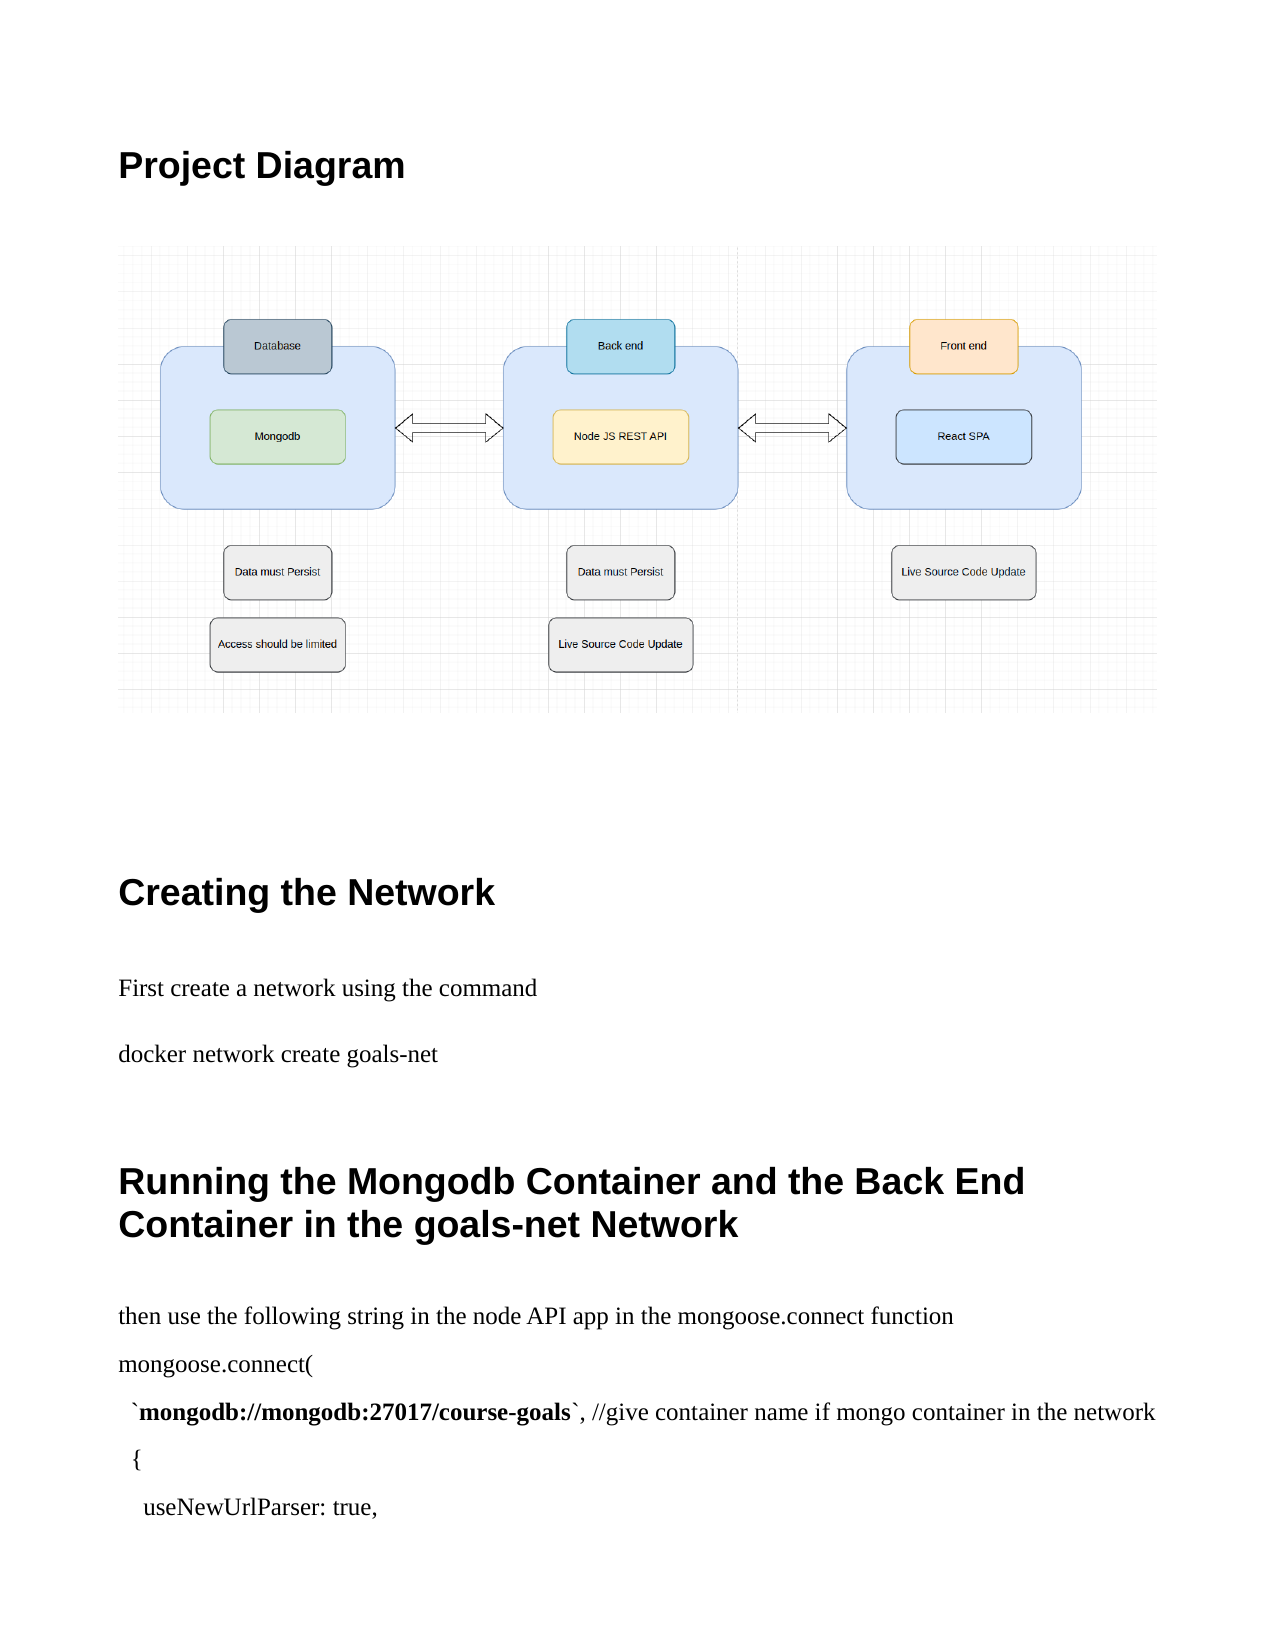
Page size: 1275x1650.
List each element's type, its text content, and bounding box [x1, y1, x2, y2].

text First create a network using the command docker network create goals-net [118, 973, 1157, 1068]
subtitle Running the Mongodb Container and the Back End Container in the goals-net Network [118, 1159, 1157, 1289]
picture [118, 246, 1157, 713]
text then use the following string in the node API app in the mongoose.connect function [118, 1301, 1157, 1330]
subtitle Project Diagram [118, 143, 1157, 186]
text mongoose.connect( [118, 1349, 1157, 1378]
text useNewUrlParser: true, [118, 1492, 1157, 1521]
text { [118, 1444, 1157, 1473]
subtitle Creating the Network [118, 870, 1157, 913]
text `mongodb://mongodb:27017/course-goals`, //give container name if mongo container in the network [118, 1397, 1157, 1425]
